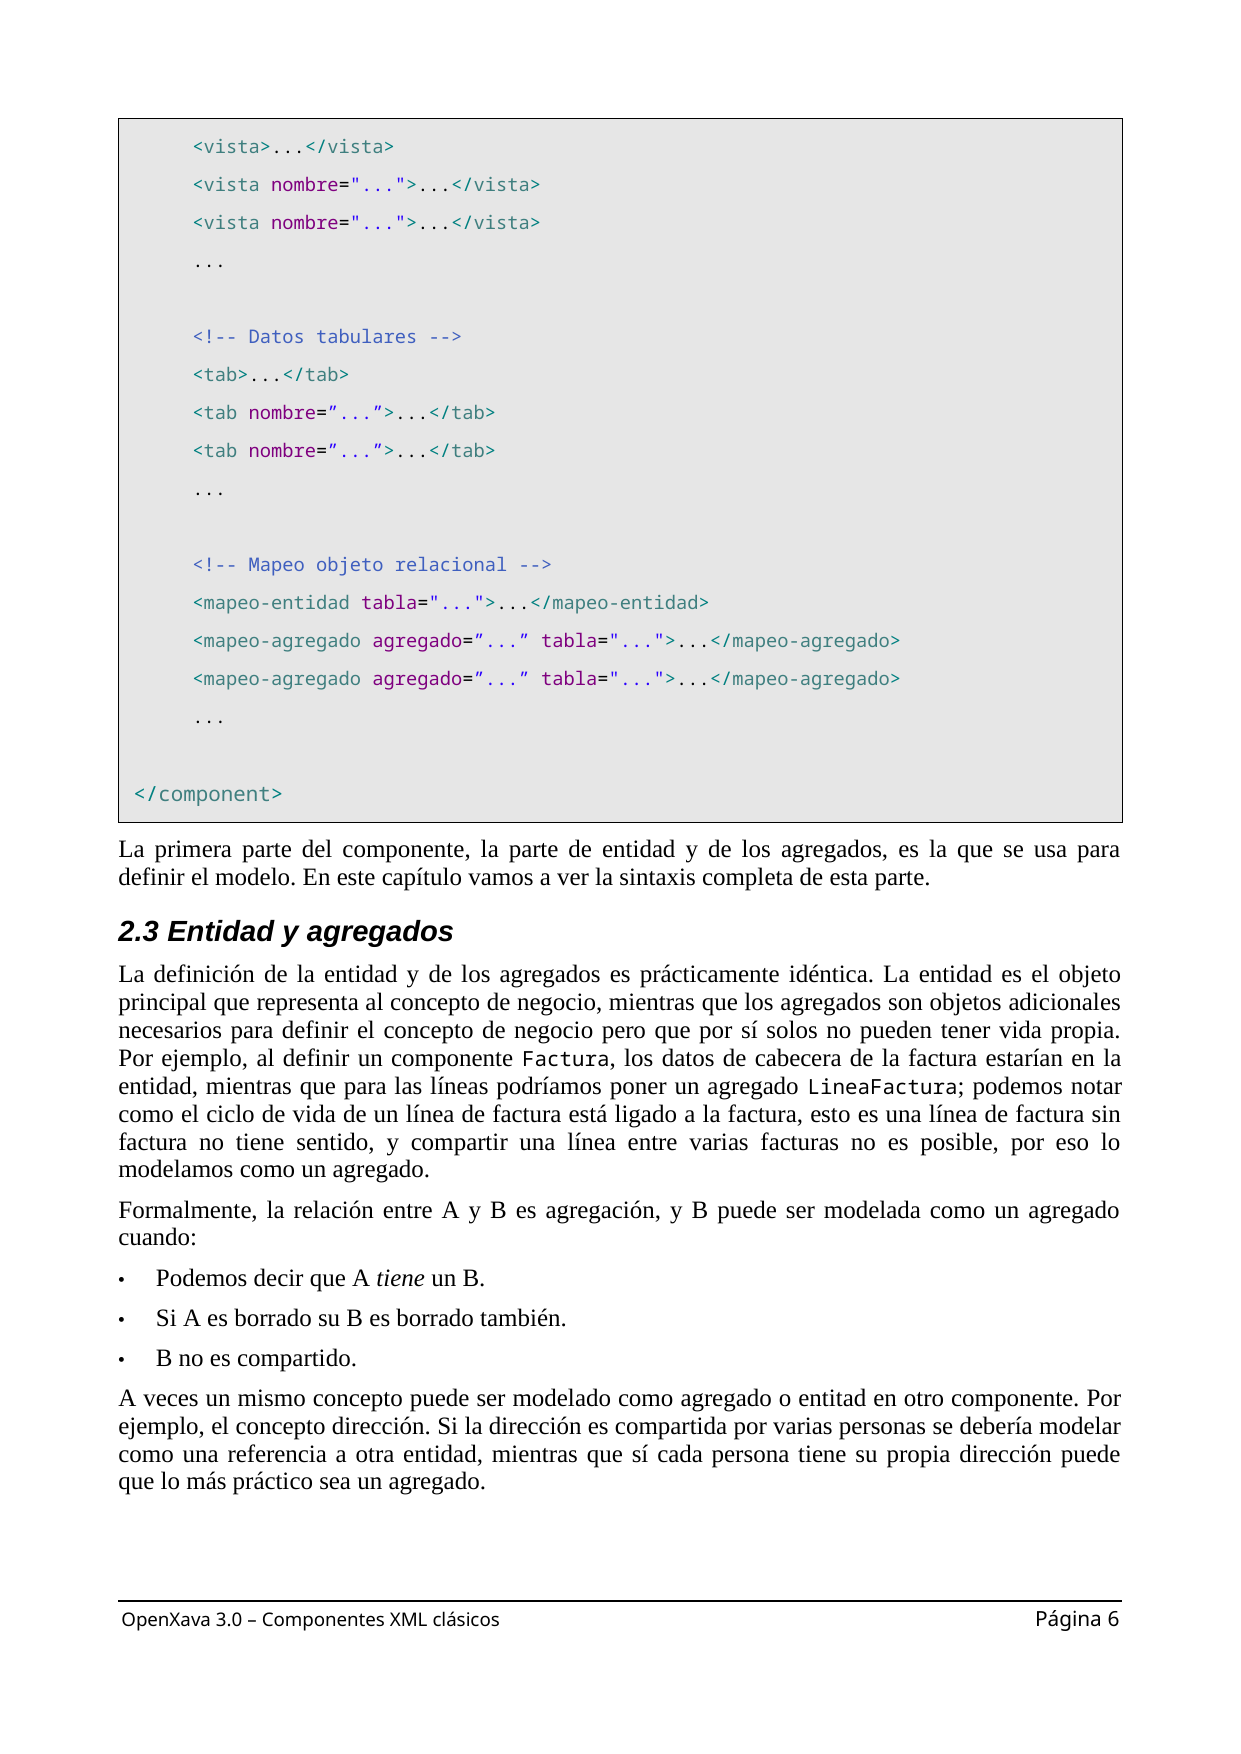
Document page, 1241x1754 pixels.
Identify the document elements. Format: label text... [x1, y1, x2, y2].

text <vista nombre="...">...</vista> [119, 194, 1122, 232]
text La primera parte del componente, la parte de entidad y de los agregados, es la que se usa para definir el modelo. En este capítulo vamos a ver la sintaxis completa de esta parte. [118, 835, 1122, 890]
text ... [119, 460, 1122, 498]
text <tab nombre=”...”>...</tab> [119, 384, 1122, 422]
text </component> [119, 764, 1122, 822]
text <vista nombre="...">...</vista> [119, 156, 1122, 194]
text La definición de la entidad y de los agregados es prácticamente idéntica. La entidad es el objeto principal que representa al concepto de negocio, mientras que los agregados son objetos adicionales necesarios para definir el concepto de negocio pero que por sí solos no pueden tener vida propia. Por ejemplo, al definir un componente Factura, los datos de cabecera de la factura estarían en la entidad, mientras que para las líneas podríamos poner un agregado LineaFactura; podemos notar como el ciclo de vida de un línea de factura está ligado a la factura, esto es una línea de factura sin factura no tiene sentido, y compartir una línea entre varias facturas no es posible, por eso lo modelamos como un agregado. [118, 961, 1122, 1183]
list Si A es borrado su B es borrado también. [118, 1304, 1122, 1332]
text <mapeo-entidad tabla="...">...</mapeo-entidad> [119, 574, 1122, 612]
text <mapeo-agregado agregado=”...” tabla="...">...</mapeo-agregado> [119, 612, 1122, 650]
text Formalmente, la relación entre A y B es agregación, y B puede ser modelada como un agregado cuando: [118, 1196, 1122, 1251]
text <vista>...</vista> [119, 119, 1122, 156]
text <mapeo-agregado agregado=”...” tabla="...">...</mapeo-agregado> [119, 650, 1122, 688]
subtitle Entidad y agregados [118, 915, 1122, 948]
text <!-- Datos tabulares --> [119, 308, 1122, 346]
text ... [119, 688, 1122, 726]
text <!-- Mapeo objeto relacional --> [119, 536, 1122, 574]
text <tab>...</tab> [119, 346, 1122, 384]
text <tab nombre=”...”>...</tab> [119, 422, 1122, 460]
list Podemos decir que A tiene un B. [118, 1264, 1122, 1291]
list B no es compartido. [118, 1344, 1122, 1372]
text A veces un mismo concepto puede ser modelado como agregado o entitad en otro componente. Por ejemplo, el concepto dirección. Si la dirección es compartida por varias personas se debería modelar como una referencia a otra entidad, mientras que sí cada persona tiene su propia dirección puede que lo más práctico sea un agregado. [118, 1384, 1122, 1495]
text ... [119, 232, 1122, 270]
